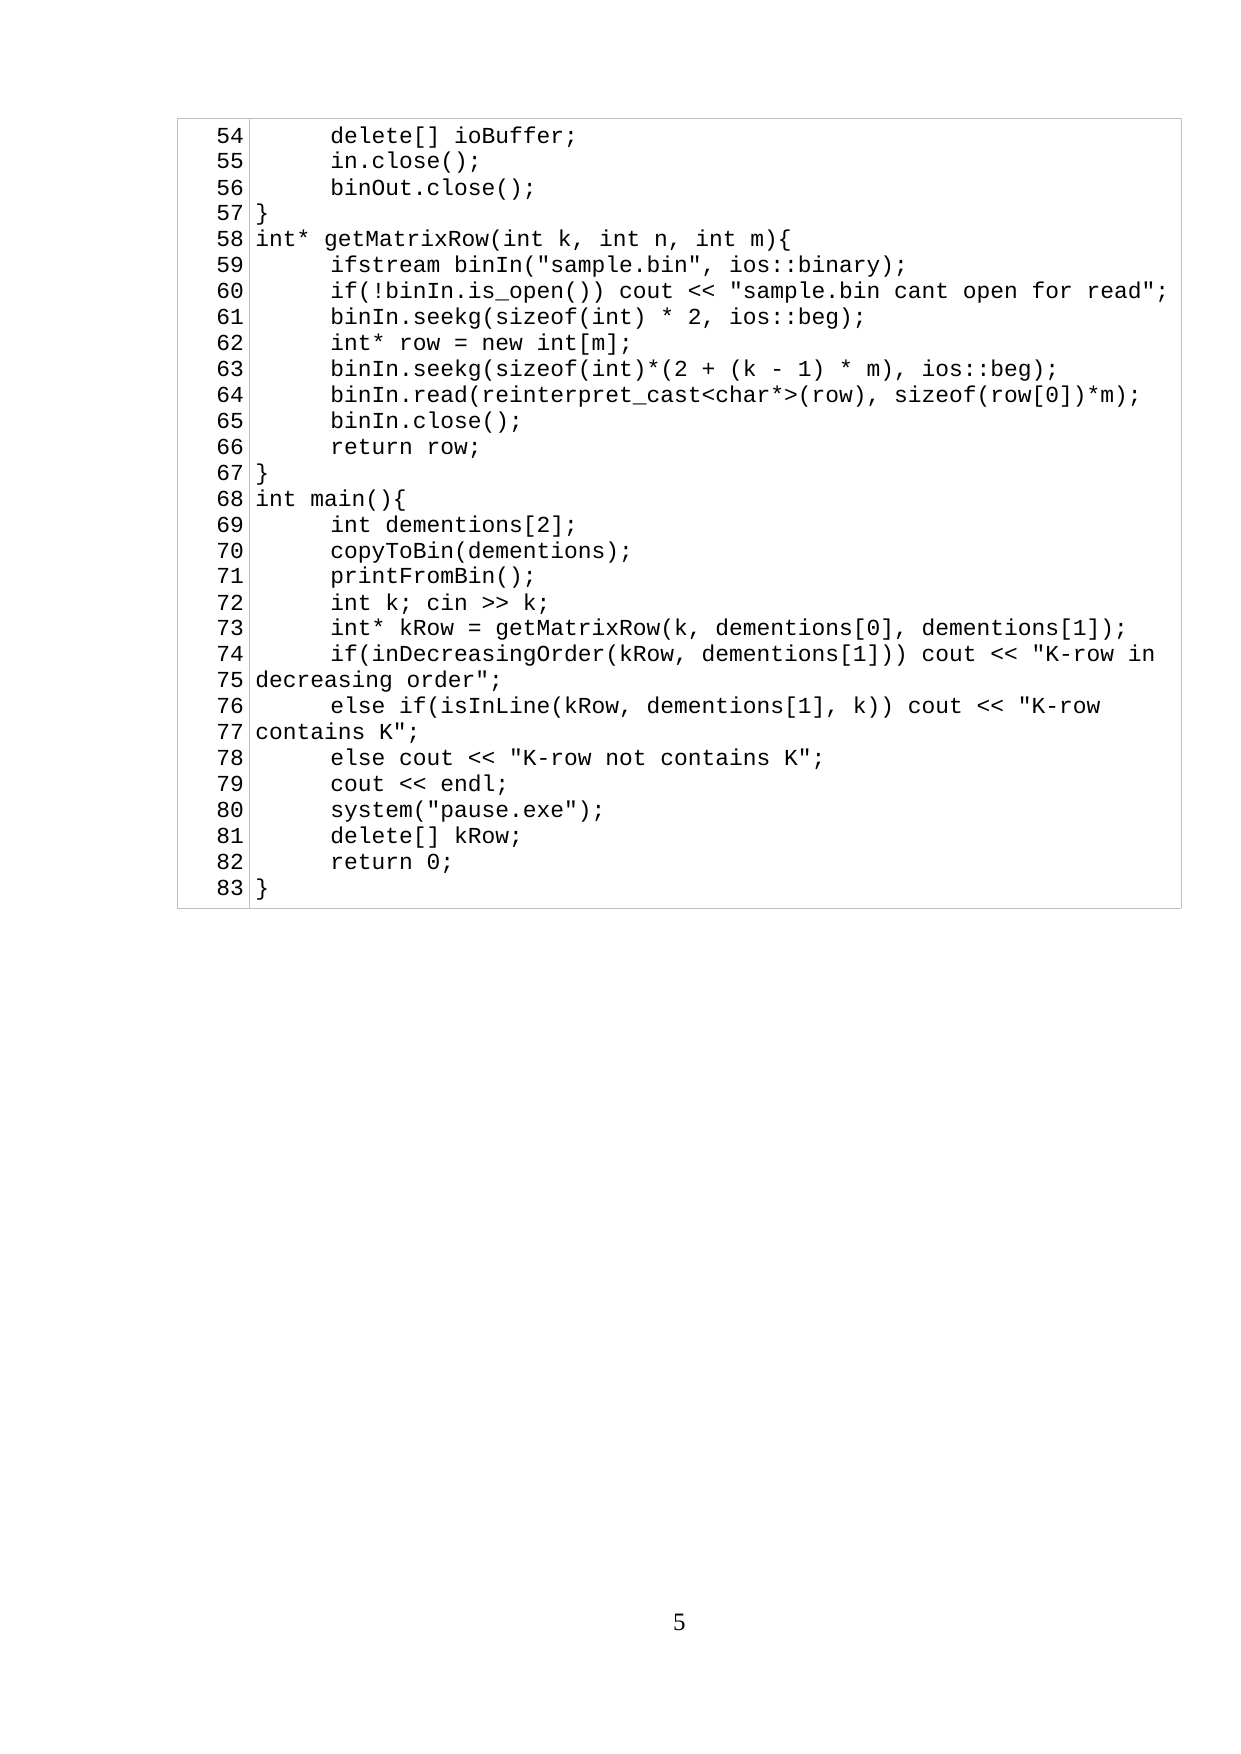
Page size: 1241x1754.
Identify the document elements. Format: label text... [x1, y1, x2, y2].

table_header 54 55 56 57 58 59 60 61 62 63 64 65 66 67 68 69 70 71 72 73 74 75 76 77 78 79 80 81 82 83 [178, 119, 249, 908]
table_header delete[] ioBuffer; in.close(); binOut.close(); } int* getMatrixRow(int k, int n, int m){ ifstream binIn("sample.bin", ios::binary); if(!binIn.is_open()) cout << "sample.bin cant open for read"; binIn.seekg(sizeof(int) * 2, ios::beg); int* row = new int[m]; binIn.seekg(sizeof(int)*(2 + (k - 1) * m), ios::beg); binIn.read(reinterpret_cast<char*>(row), sizeof(row[0])*m); binIn.close(); return row; } int main(){ int dementions[2]; copyToBin(dementions); printFromBin(); int k; cin >> k; int* kRow = getMatrixRow(k, dementions[0], dementions[1]); if(inDecreasingOrder(kRow, dementions[1])) cout << "K-row in decreasing order"; else if(isInLine(kRow, dementions[1], k)) cout << "K-row contains K"; else cout << "K-row not contains K"; cout << endl; system("pause.exe"); delete[] kRow; return 0; } [250, 119, 1181, 908]
